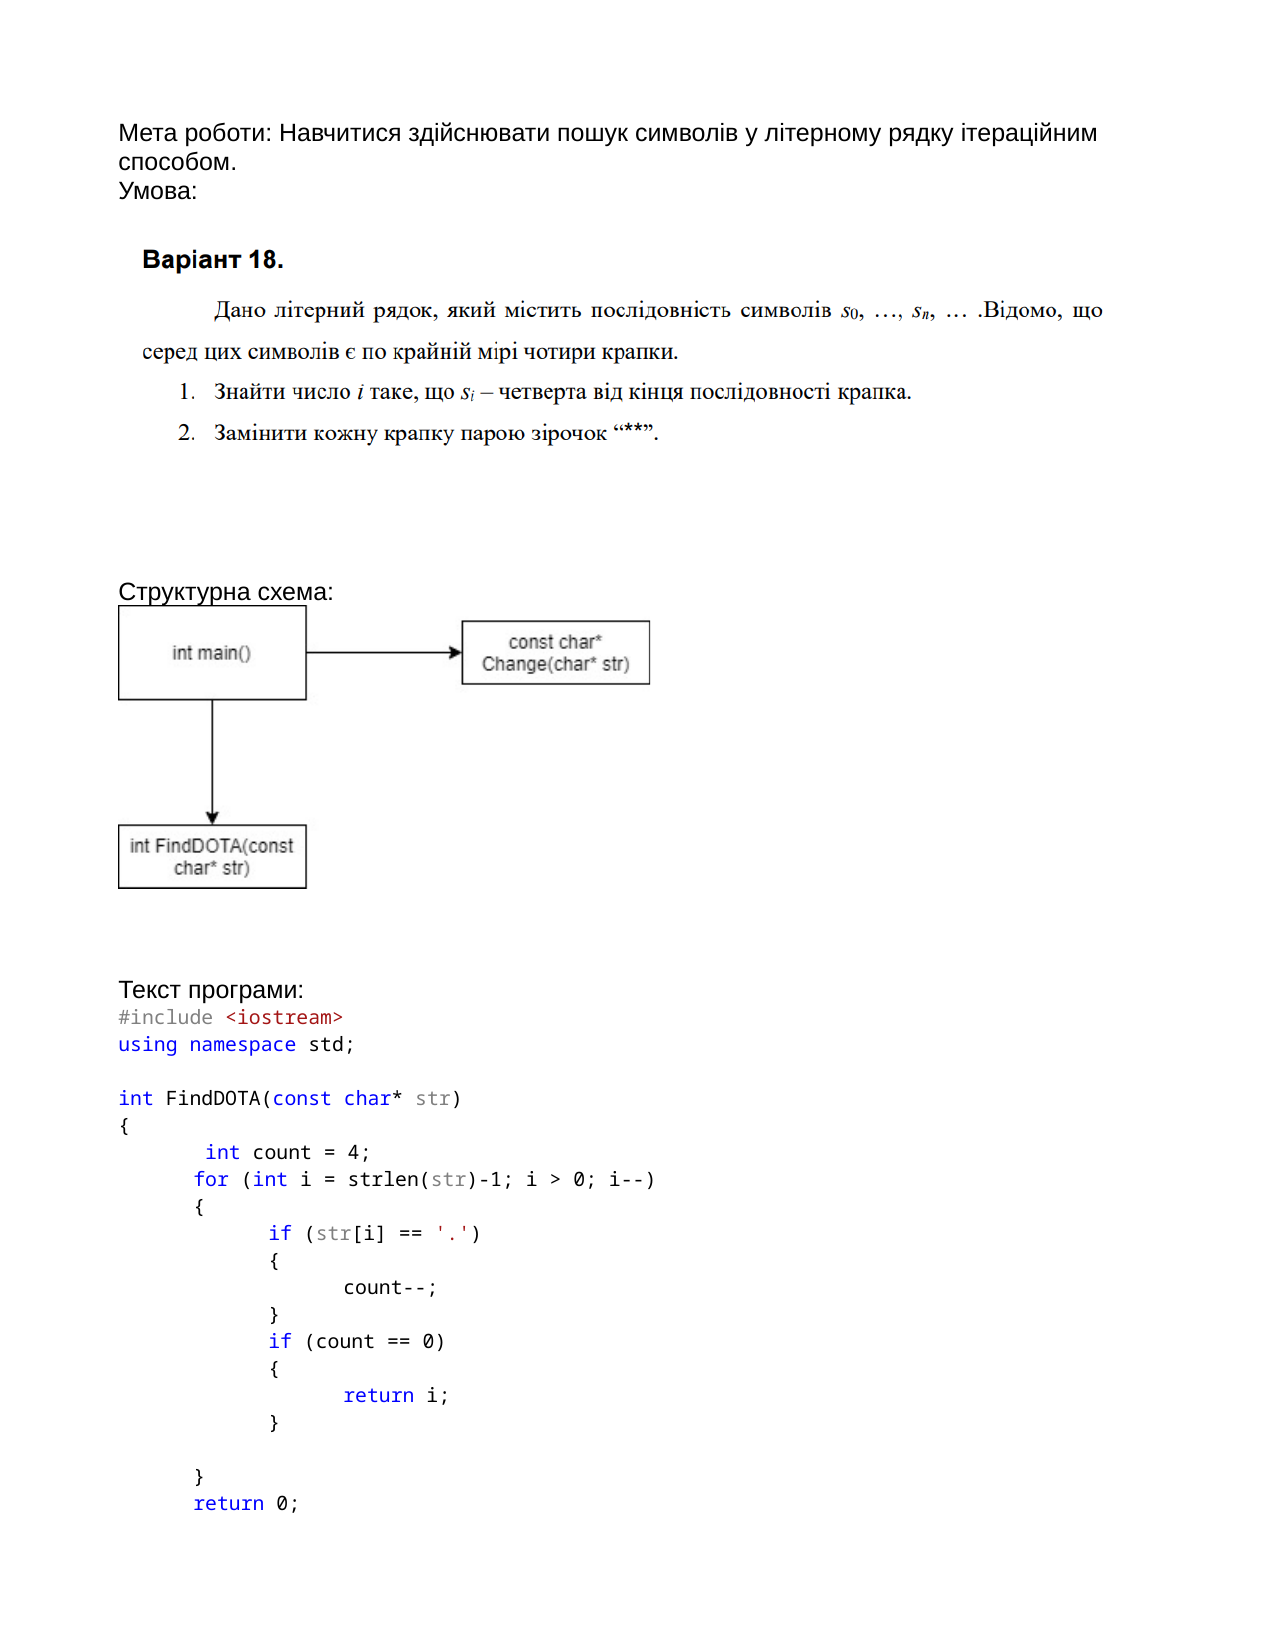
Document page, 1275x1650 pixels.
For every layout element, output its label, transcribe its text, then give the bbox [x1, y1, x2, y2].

text Мета роботи: Навчитися здійснювати пошук символів у літерному рядку ітераційним способом. [118, 118, 1157, 176]
text Структурна схема: [118, 577, 1157, 606]
text Умова: [118, 176, 1157, 204]
text { [118, 1246, 1157, 1273]
text int count = 4; [118, 1138, 1157, 1166]
text { [118, 1112, 1157, 1138]
text return i; [118, 1381, 1157, 1408]
text { [118, 1192, 1157, 1219]
text } [118, 1408, 1157, 1435]
text } [118, 1462, 1157, 1489]
text #include <iostream> [118, 1004, 1157, 1031]
text if (str[i] == '.') [118, 1219, 1157, 1246]
text if (count == 0) [118, 1327, 1157, 1354]
text Текст програми: [118, 975, 1157, 1004]
text } [118, 1300, 1157, 1327]
text using namespace std; [118, 1031, 1157, 1058]
text count--; [118, 1273, 1157, 1300]
text return 0; [118, 1489, 1157, 1516]
text int FindDOTA(const char* str) [118, 1084, 1157, 1112]
text for (int i = strlen(str)-1; i > 0; i--) [118, 1166, 1157, 1192]
text { [118, 1354, 1157, 1381]
